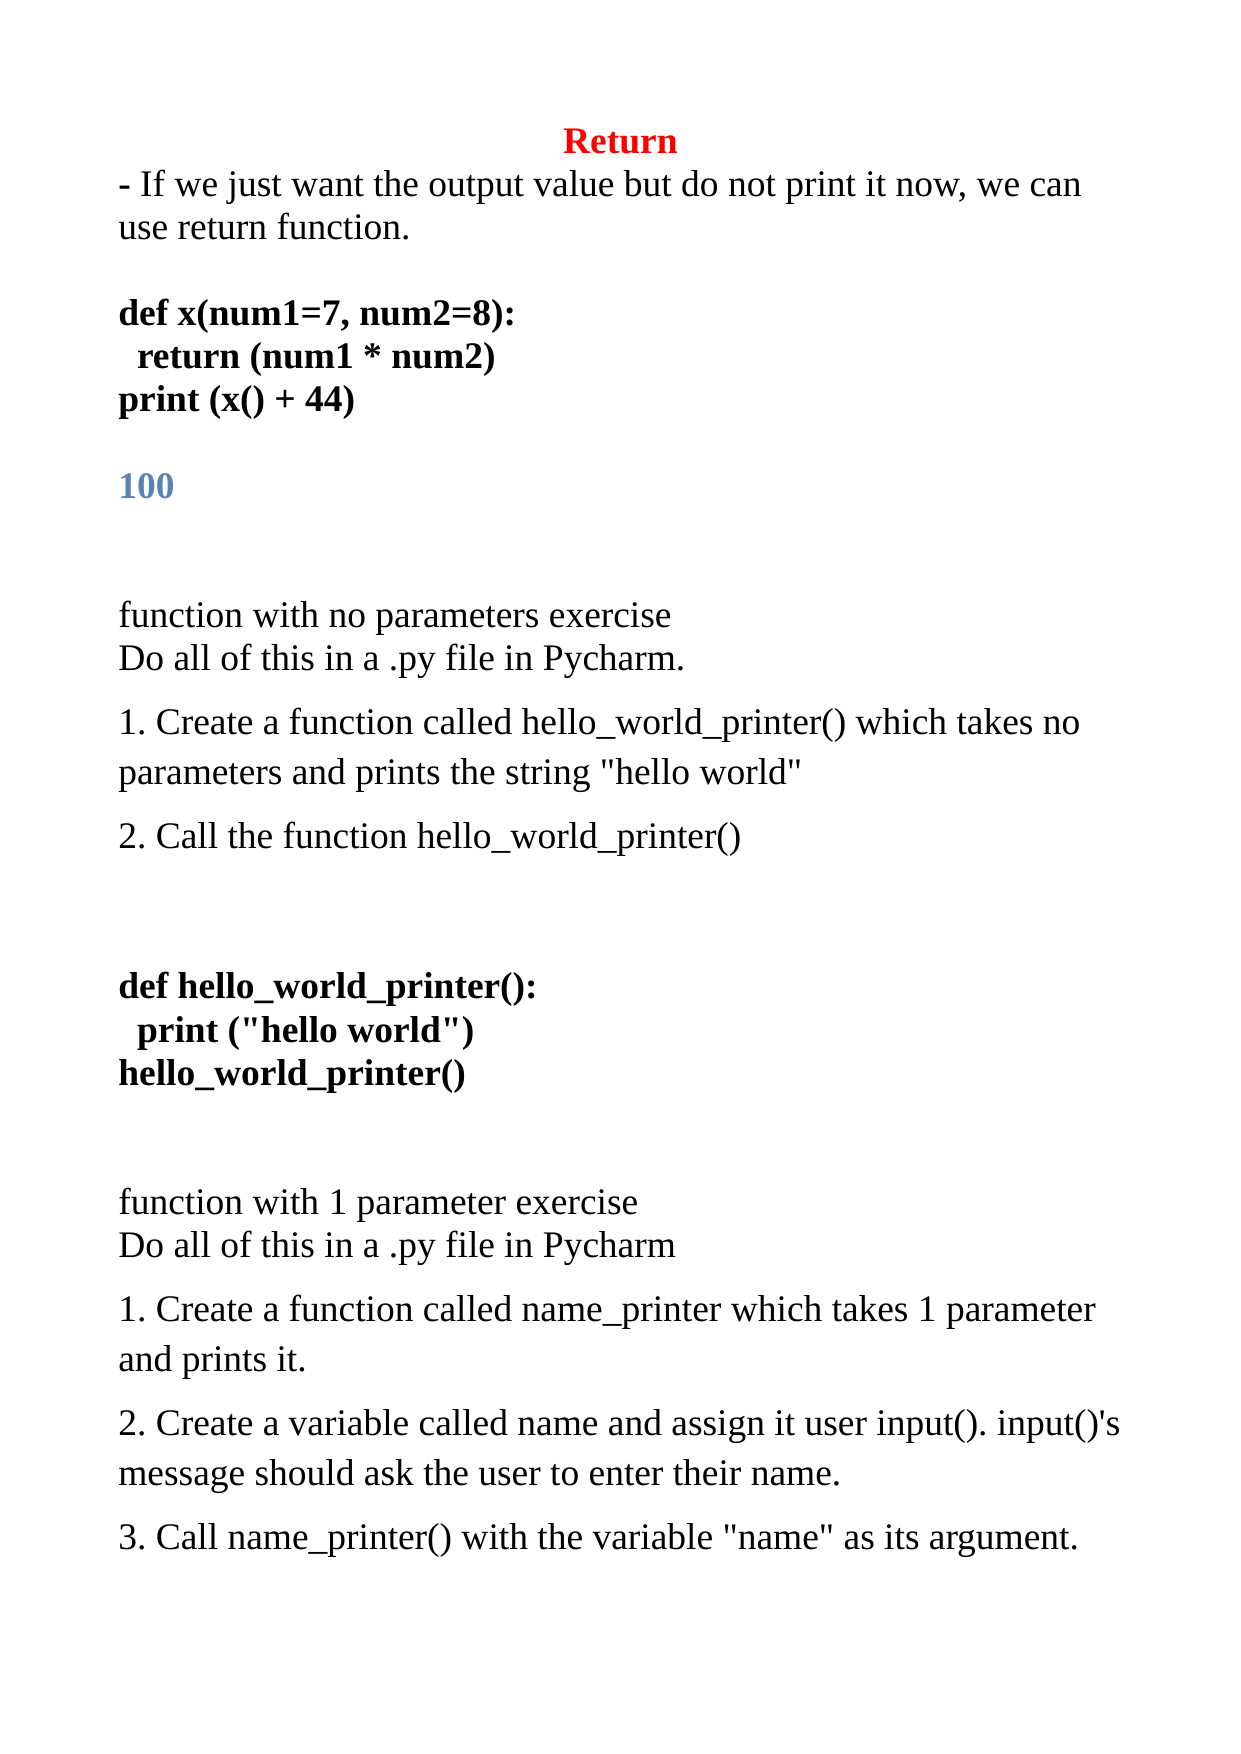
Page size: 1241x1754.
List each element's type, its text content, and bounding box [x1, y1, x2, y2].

text 1. Create a function called name_printer which takes 1 parameter and prints it. [118, 1287, 1122, 1379]
text hello_world_printer() [118, 1050, 1122, 1093]
text return (num1 * num2) [118, 334, 1122, 377]
text 2. Create a variable called name and assign it user input(). input()'s message should ask the user to enter their name. [118, 1401, 1122, 1493]
text print (x() + 44) [118, 377, 1122, 420]
text Do all of this in a .py file in Pycharm. [118, 636, 1122, 679]
text - If we just want the output value but do not print it now, we can use return function. [118, 161, 1122, 247]
text 1. Create a function called hello_world_printer() which takes no parameters and prints the string "hello world" [118, 700, 1122, 792]
text 3. Call name_printer() with the variable "name" as its argument. [118, 1514, 1122, 1557]
text Do all of this in a .py file in Pycharm [118, 1223, 1122, 1266]
text function with no parameters exercise [118, 592, 1122, 636]
text def x(num1=7, num2=8): [118, 291, 1122, 334]
text Return [118, 118, 1122, 161]
text def hello_world_printer(): [118, 964, 1122, 1007]
text function with 1 parameter exercise [118, 1179, 1122, 1223]
text 100 [118, 463, 1122, 506]
text print ("hello world") [118, 1007, 1122, 1050]
text 2. Call the function hello_world_printer() [118, 813, 1122, 857]
